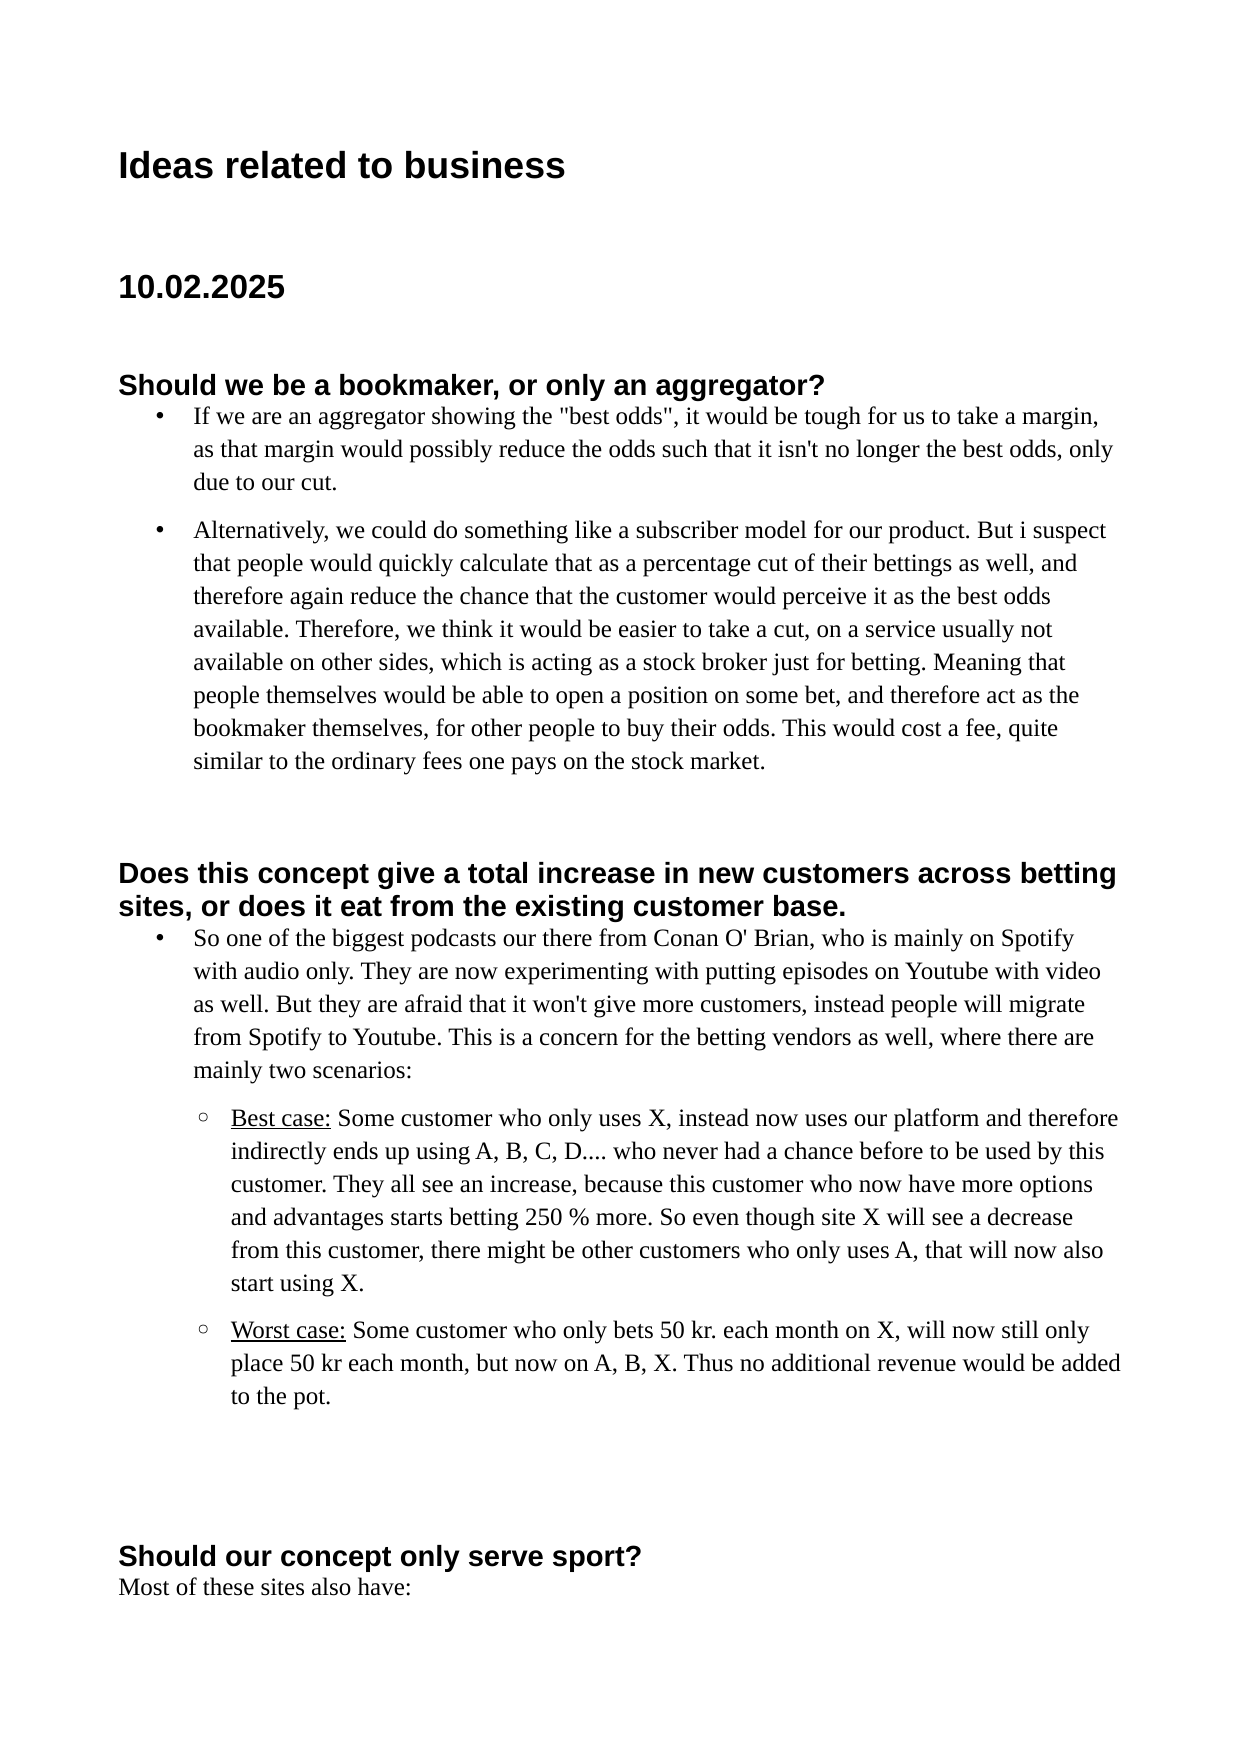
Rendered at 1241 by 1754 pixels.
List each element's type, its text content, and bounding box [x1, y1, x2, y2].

list Best case: Some customer who only uses X, instead now uses our platform and therefore indirectly ends up using A, B, C, D.... who never had a chance before to be used by this customer. They all see an increase, because this customer who now have more options and advantages starts betting 250 % more. So even though site X will see a decrease from this customer, there might be other customers who only uses A, that will now also start using X. [193, 1103, 1122, 1297]
subtitle 10.02.2025 [118, 267, 1122, 306]
subtitle Should our concept only serve sport? [118, 1539, 1122, 1572]
list Worst case: Some customer who only bets 50 kr. each month on X, will now still only place 50 kr each month, but now on A, B, X. Thus no additional revenue would be added to the pot. [193, 1315, 1122, 1410]
list If we are an aggregator showing the "best odds", it would be tough for us to take a margin, as that margin would possibly reduce the odds such that it isn't no longer the best odds, only due to our cut. [156, 401, 1122, 496]
list Alternatively, we could do something like a subscriber model for our product. But i suspect that people would quickly calculate that as a percentage cut of their bettings as well, and therefore again reduce the chance that the customer would perceive it as the best odds available. Therefore, we think it would be easier to take a cut, on a service usually not available on other sides, which is acting as a stock broker just for betting. Meaning that people themselves would be able to open a position on some bet, and therefore act as the bookmaker themselves, for other people to buy their odds. This would cost a fee, quite similar to the ordinary fees one pays on the stock market. [156, 515, 1122, 775]
subtitle Does this concept give a total increase in new customers across betting sites, or does it eat from the existing customer base. [118, 856, 1122, 923]
list So one of the biggest podcasts our there from Conan O' Brian, who is mainly on Spotify with audio only. They are now experimenting with putting episodes on Youtube with video as well. But they are afraid that it won't give more customers, instead people will migrate from Spotify to Youtube. This is a concern for the betting vendors as well, where there are mainly two scenarios: [156, 923, 1122, 1084]
subtitle Should we be a bookmaker, or only an aggregator? [118, 368, 1122, 401]
subtitle Ideas related to business [118, 143, 1122, 186]
text Most of these sites also have: [118, 1572, 1122, 1601]
